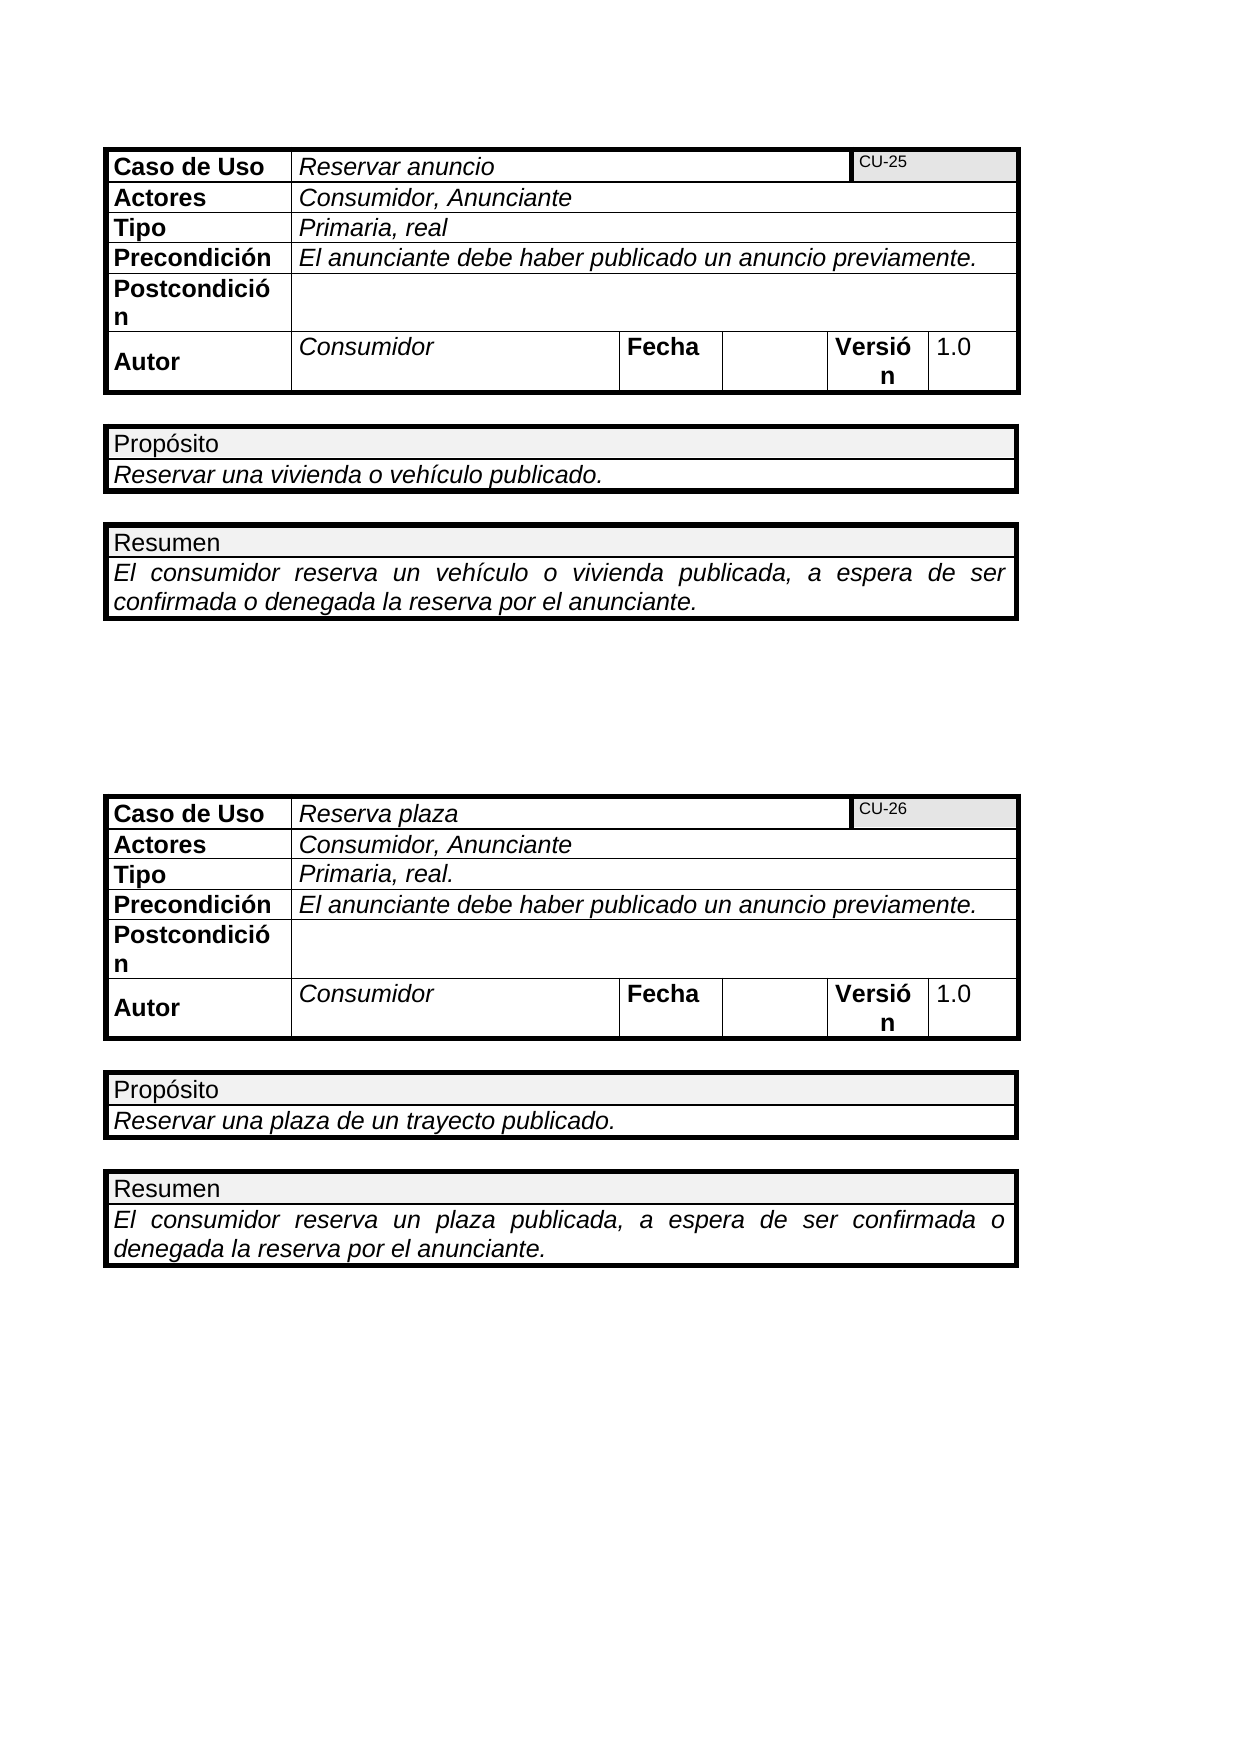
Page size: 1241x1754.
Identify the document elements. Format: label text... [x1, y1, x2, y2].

table_cell El consumidor reserva un vehículo o vivienda publicada, a espera de ser confirmada o denegada la reserva por el anunciante. [109, 558, 1014, 616]
table_cell Actores [109, 830, 291, 858]
table_cell Consumidor, Anunciante [292, 183, 1016, 212]
table_header Propósito [109, 1075, 1014, 1104]
table_cell Actores [109, 183, 291, 212]
table_cell Precondición [109, 890, 291, 919]
table_cell Autor [109, 979, 291, 1036]
table_header Reserva plaza [292, 799, 849, 827]
table_cell Tipo [109, 859, 291, 889]
table_cell 1.0 [929, 979, 1016, 1036]
table_cell Consumidor, Anunciante [292, 830, 1016, 858]
table_header CU-26 [854, 799, 1016, 827]
table_cell Precondición [109, 243, 291, 272]
table_cell Postcondición [109, 274, 291, 331]
table_header Propósito [109, 429, 1014, 457]
table_cell Autor [109, 332, 291, 389]
table_cell 1.0 [929, 332, 1016, 389]
table_cell [292, 920, 1016, 978]
table_header Caso de Uso [109, 799, 291, 827]
table_cell Consumidor [292, 332, 619, 389]
table_cell Consumidor [292, 979, 619, 1036]
table_header Resumen [109, 1174, 1014, 1203]
table_cell Postcondición [109, 920, 291, 978]
table_cell Tipo [109, 213, 291, 242]
table_cell [723, 332, 827, 389]
table_cell [292, 274, 1016, 331]
table_header Caso de Uso [109, 152, 291, 181]
table_cell Versión [828, 332, 928, 389]
table_cell El consumidor reserva un plaza publicada, a espera de ser confirmada o denegada la reserva por el anunciante. [109, 1205, 1014, 1262]
table_cell Primaria, real [292, 213, 1016, 242]
table_cell Fecha [620, 979, 722, 1036]
table_cell Reservar una vivienda o vehículo publicado. [109, 460, 1014, 488]
table_cell El anunciante debe haber publicado un anuncio previamente. [292, 243, 1016, 272]
table_cell El anunciante debe haber publicado un anuncio previamente. [292, 890, 1016, 919]
table_header Resumen [109, 528, 1014, 556]
table_cell Versión [828, 979, 928, 1036]
table_cell Primaria, real. [292, 859, 1016, 889]
table_header CU-25 [854, 152, 1016, 181]
table_header Reservar anuncio [292, 152, 849, 181]
table_cell Reservar una plaza de un trayecto publicado. [109, 1106, 1014, 1135]
table_cell Fecha [620, 332, 722, 389]
table_cell [723, 979, 827, 1036]
